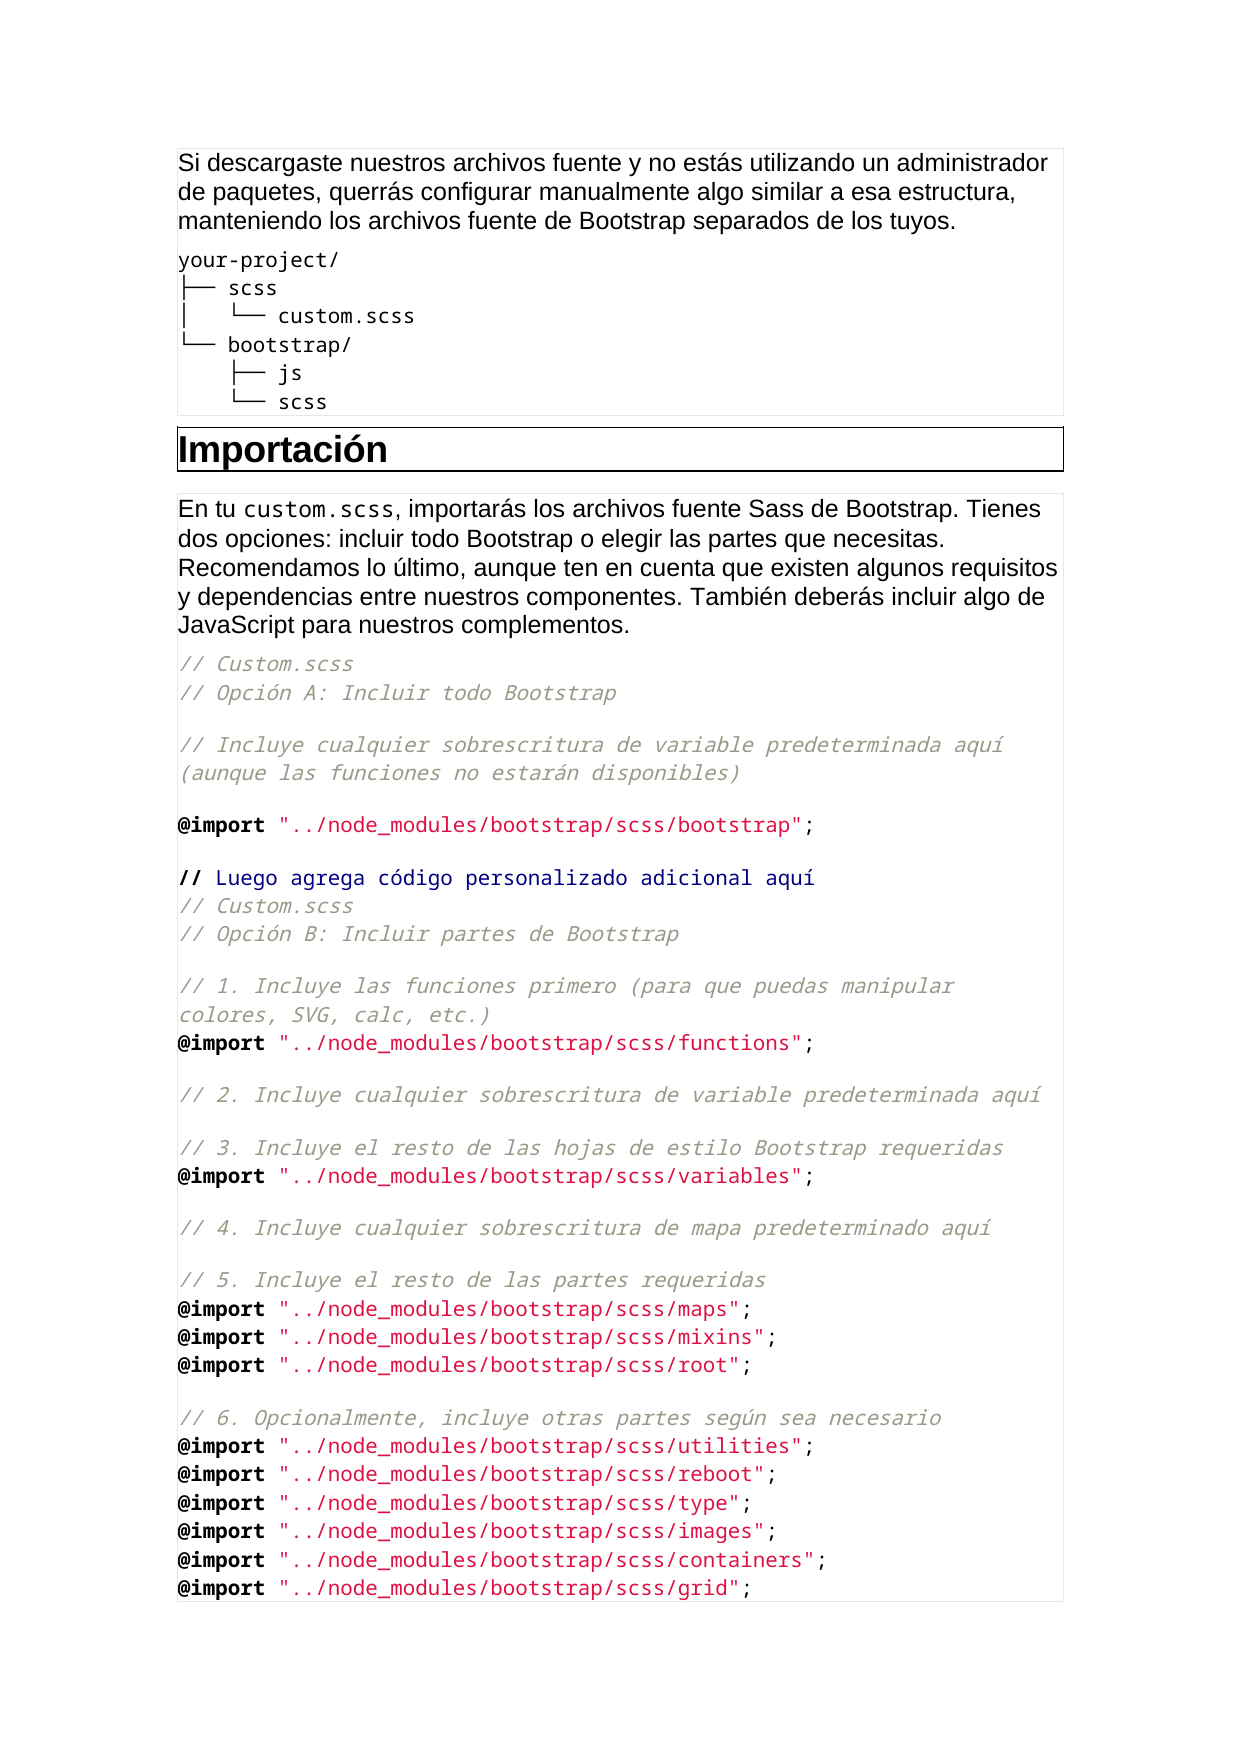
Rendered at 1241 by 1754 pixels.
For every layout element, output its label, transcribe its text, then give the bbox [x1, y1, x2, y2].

text @import "../node_modules/bootstrap/scss/maps"; [178, 1293, 1063, 1322]
text ├── scss [178, 273, 1063, 301]
text // 3. Incluye el resto de las hojas de estilo Bootstrap requeridas [178, 1132, 1063, 1161]
text └── bootstrap/ [178, 329, 1063, 358]
text @import "../node_modules/bootstrap/scss/grid"; [178, 1573, 1063, 1601]
text // Incluye cualquier sobrescritura de variable predeterminada aquí (aunque las funciones no estarán disponibles) [178, 729, 1063, 786]
text // 2. Incluye cualquier sobrescritura de variable predeterminada aquí [178, 1080, 1063, 1108]
text // 5. Incluye el resto de las partes requeridas [178, 1265, 1063, 1293]
text En tu custom.scss, importarás los archivos fuente Sass de Bootstrap. Tienes dos opciones: incluir todo Bootstrap o elegir las partes que necesitas. Recomendamos lo último, aunque ten en cuenta que existen algunos requisitos y dependencias entre nuestros componentes. También deberás incluir algo de JavaScript para nuestros complementos. [178, 494, 1063, 639]
text @import "../node_modules/bootstrap/scss/type"; [178, 1487, 1063, 1516]
text │ └── custom.scss [178, 301, 1063, 329]
text @import "../node_modules/bootstrap/scss/functions"; [178, 1028, 1063, 1056]
text @import "../node_modules/bootstrap/scss/reboot"; [178, 1459, 1063, 1487]
text // 4. Incluye cualquier sobrescritura de mapa predeterminado aquí [178, 1213, 1063, 1241]
text // Opción B: Incluir partes de Bootstrap [178, 919, 1063, 947]
text // Custom.scss [178, 649, 1063, 677]
subtitle Importación [178, 428, 1063, 470]
text @import "../node_modules/bootstrap/scss/mixins"; [178, 1322, 1063, 1350]
text └── scss [178, 386, 1063, 415]
text // Luego agrega código personalizado adicional aquí [178, 862, 1063, 891]
text @import "../node_modules/bootstrap/scss/bootstrap"; [178, 810, 1063, 838]
text // Opción A: Incluir todo Bootstrap [178, 677, 1063, 706]
text ├── js [178, 358, 1063, 386]
text Si descargaste nuestros archivos fuente y no estás utilizando un administrador de paquetes, querrás configurar manualmente algo similar a esa estructura, manteniendo los archivos fuente de Bootstrap separados de los tuyos. [178, 149, 1063, 234]
text your-project/ [178, 244, 1063, 273]
text // 6. Opcionalmente, incluye otras partes según sea necesario [178, 1402, 1063, 1431]
text @import "../node_modules/bootstrap/scss/variables"; [178, 1161, 1063, 1189]
text // Custom.scss [178, 891, 1063, 919]
text @import "../node_modules/bootstrap/scss/containers"; [178, 1544, 1063, 1573]
text @import "../node_modules/bootstrap/scss/utilities"; [178, 1431, 1063, 1459]
text @import "../node_modules/bootstrap/scss/root"; [178, 1350, 1063, 1378]
text @import "../node_modules/bootstrap/scss/images"; [178, 1516, 1063, 1544]
text // 1. Incluye las funciones primero (para que puedas manipular colores, SVG, calc, etc.) [178, 971, 1063, 1028]
